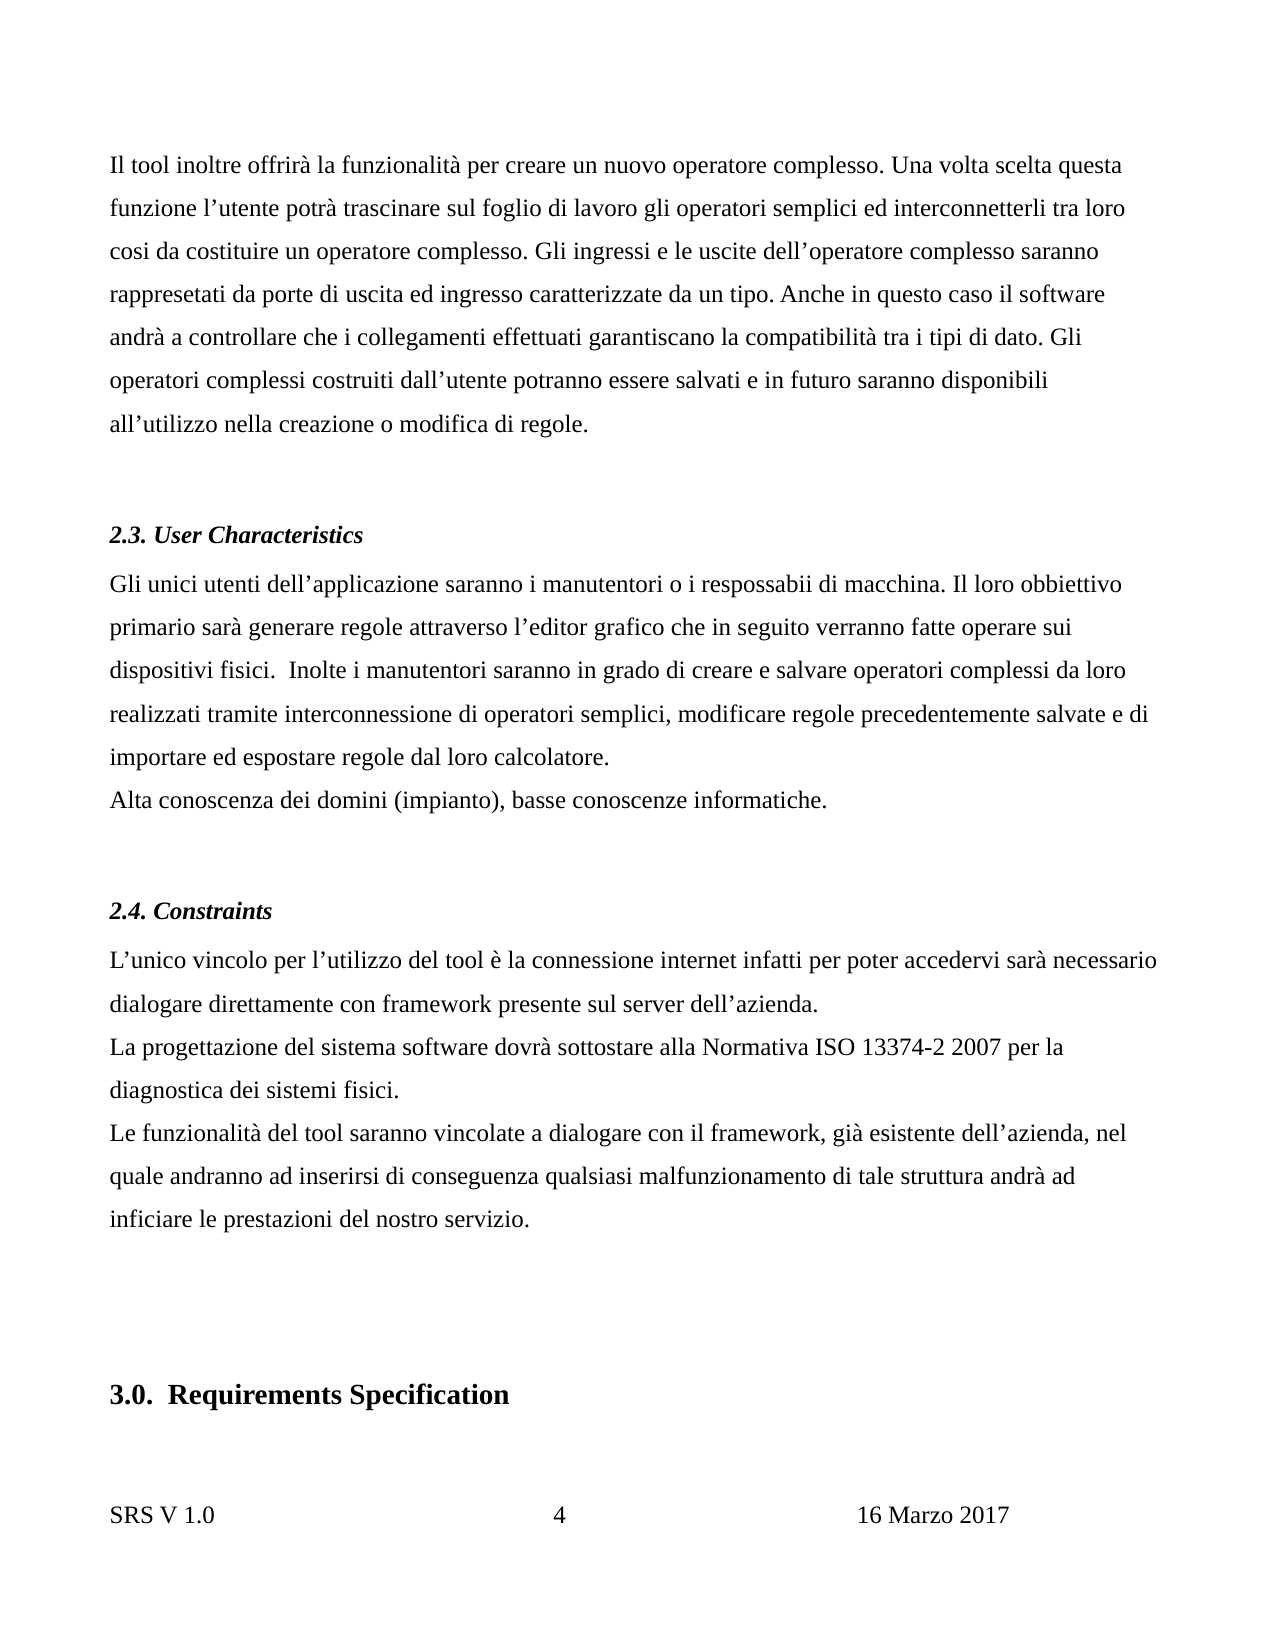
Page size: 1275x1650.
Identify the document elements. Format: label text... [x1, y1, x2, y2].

text Le funzionalità del tool saranno vincolate a dialogare con il framework, già esistente dell’azienda, nel quale andranno ad inserirsi di conseguenza qualsiasi malfunzionamento di tale struttura andrà ad inficiare le prestazioni del nostro servizio. [109, 1118, 1162, 1233]
text Il tool inoltre offrirà la funzionalità per creare un nuovo operatore complesso. Una volta scelta questa funzione l’utente potrà trascinare sul foglio di lavoro gli operatori semplici ed interconnetterli tra loro cosi da costituire un operatore complesso. Gli ingressi e le uscite dell’operatore complesso saranno rappresetati da porte di uscita ed ingresso caratterizzate da un tipo. Anche in questo caso il software andrà a controllare che i collegamenti effettuati garantiscano la compatibilità tra i tipi di dato. Gli operatori complessi costruiti dall’utente potranno essere salvati e in futuro saranno disponibili all’utilizzo nella creazione o modifica di regole. [109, 150, 1162, 481]
subtitle 3.0. Requirements Specification [109, 1377, 1162, 1410]
text Gli unici utenti dell’applicazione saranno i manutentori o i respossabii di macchina. Il loro obbiettivo primario sarà generare regole attraverso l’editor grafico che in seguito verranno fatte operare sui dispositivi fisici. Inolte i manutentori saranno in grado di creare e salvare operatori complessi da loro realizzati tramite interconnessione di operatori semplici, modificare regole precedentemente salvate e di importare ed espostare regole dal loro calcolatore. [109, 569, 1162, 771]
text L’unico vincolo per l’utilizzo del tool è la connessione internet infatti per poter accedervi sarà necessario dialogare direttamente con framework presente sul server dell’azienda. [109, 946, 1162, 1017]
subtitle 2.3. User Characteristics [109, 520, 1162, 549]
text Alta conoscenza dei domini (impianto), basse conoscenze informatiche. [109, 785, 1162, 814]
subtitle 2.4. Constraints [109, 896, 1162, 925]
text La progettazione del sistema software dovrà sottostare alla Normativa ISO 13374-2 2007 per la diagnostica dei sistemi fisici. [109, 1032, 1162, 1104]
